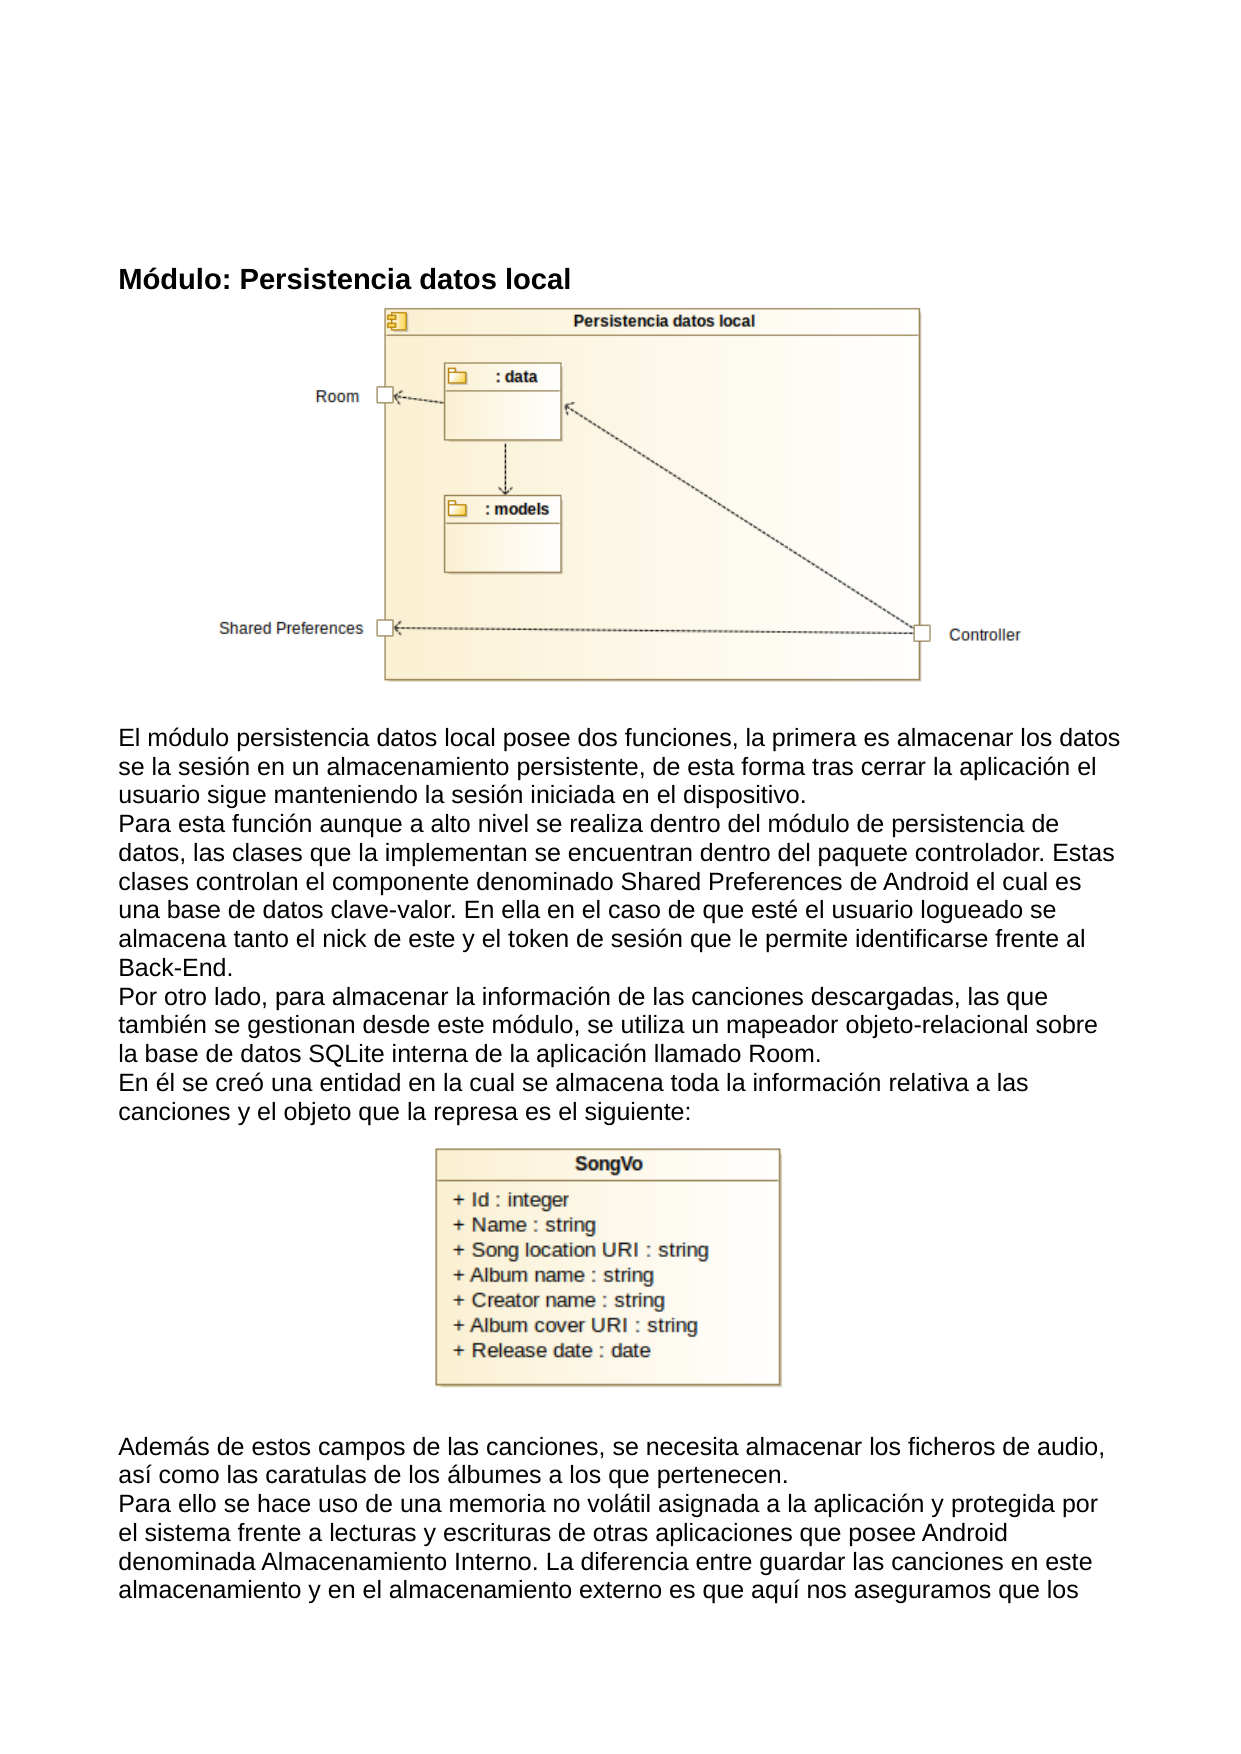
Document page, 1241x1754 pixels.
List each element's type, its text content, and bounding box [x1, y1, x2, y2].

text Además de estos campos de las canciones, se necesita almacenar los ficheros de audio, así como las caratulas de los álbumes a los que pertenecen. [118, 1431, 1122, 1489]
text En él se creó una entidad en la cual se almacena toda la información relativa a las canciones y el objeto que la represa es el siguiente: [118, 1068, 1122, 1125]
text El módulo persistencia datos local posee dos funciones, la primera es almacenar los datos se la sesión en un almacenamiento persistente, de esta forma tras cerrar la aplicación el usuario sigue manteniendo la sesión iniciada en el dispositivo. [118, 723, 1122, 809]
picture [206, 295, 1034, 695]
text Para ello se hace uso de una memoria no volátil asignada a la aplicación y protegida por el sistema frente a lecturas y escrituras de otras aplicaciones que posee Android denominada Almacenamiento Interno. La diferencia entre guardar las canciones en este almacenamiento y en el almacenamiento externo es que aquí nos aseguramos que los [118, 1489, 1122, 1604]
picture [421, 1133, 798, 1403]
text Para esta función aunque a alto nivel se realiza dentro del módulo de persistencia de datos, las clases que la implementan se encuentran dentro del paquete controlador. Estas clases controlan el componente denominado Shared Preferences de Android el cual es una base de datos clave-valor. En ella en el caso de que esté el usuario logueado se almacena tanto el nick de este y el token de sesión que le permite identificarse frente al Back-End. [118, 809, 1122, 982]
text Por otro lado, para almacenar la información de las canciones descargadas, las que también se gestionan desde este módulo, se utiliza un mapeador objeto-relacional sobre la base de datos SQLite interna de la aplicación llamado Room. [118, 982, 1122, 1068]
text Módulo: Persistencia datos local [118, 262, 1122, 295]
